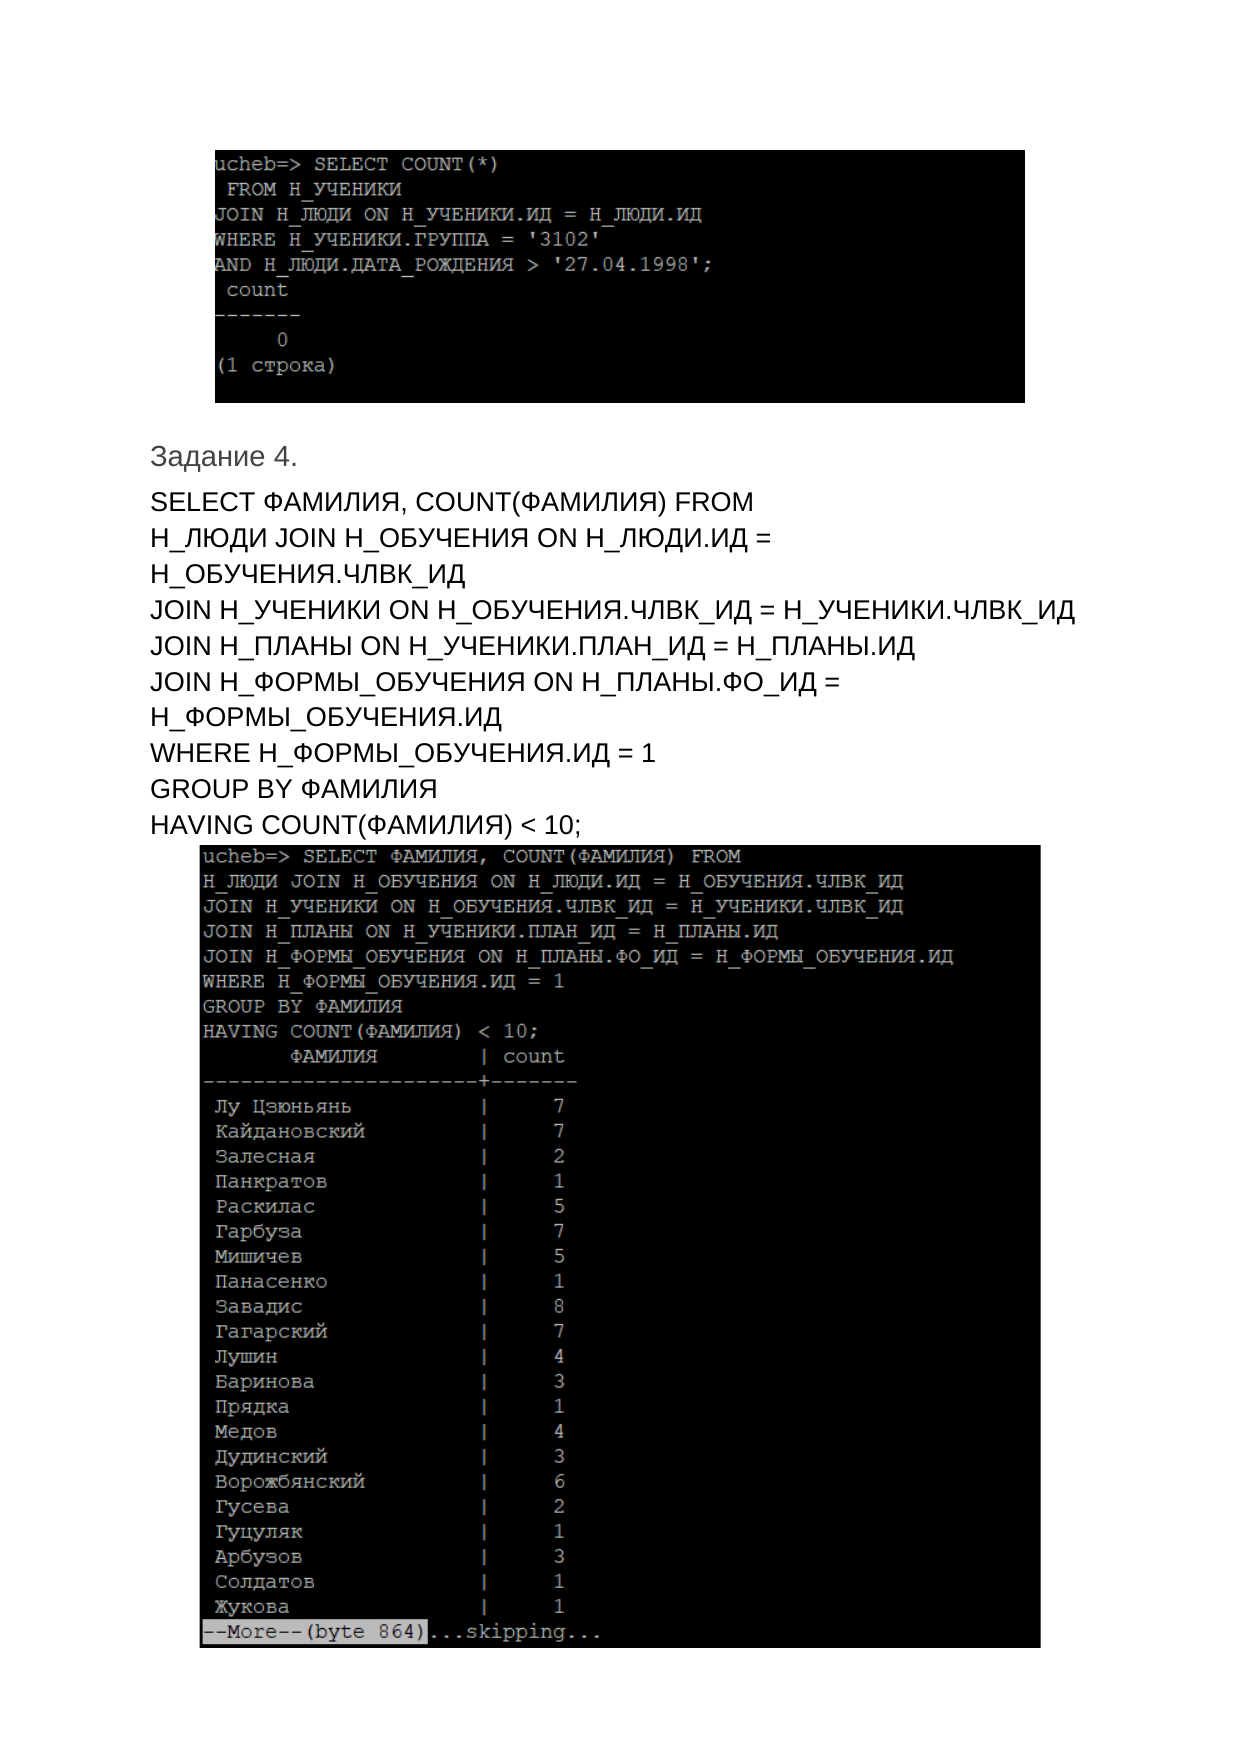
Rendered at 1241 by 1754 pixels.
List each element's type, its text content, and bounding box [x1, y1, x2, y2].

picture [199, 845, 1041, 1648]
text Н_ЛЮДИ JOIN Н_ОБУЧЕНИЯ ON Н_ЛЮДИ.ИД = Н_ОБУЧЕНИЯ.ЧЛВК_ИД [150, 522, 1090, 589]
text WHERE Н_ФОРМЫ_ОБУЧЕНИЯ.ИД = 1 [150, 737, 1090, 769]
text GROUP BY ФАМИЛИЯ [150, 773, 1090, 804]
text HAVING COUNT(ФАМИЛИЯ) < 10; [150, 809, 1090, 841]
text JOIN Н_ПЛАНЫ ON Н_УЧЕНИКИ.ПЛАН_ИД = Н_ПЛАНЫ.ИД [150, 629, 1090, 661]
text JOIN Н_УЧЕНИКИ ON Н_ОБУЧЕНИЯ.ЧЛВК_ИД = Н_УЧЕНИКИ.ЧЛВК_ИД [150, 594, 1090, 625]
text SELECT ФАМИЛИЯ, COUNT(ФАМИЛИЯ) FROM [150, 486, 1090, 517]
text JOIN Н_ФОРМЫ_ОБУЧЕНИЯ ON Н_ПЛАНЫ.ФО_ИД = Н_ФОРМЫ_ОБУЧЕНИЯ.ИД [150, 666, 1090, 733]
subtitle Задание 4. [150, 219, 1090, 472]
picture [215, 150, 1025, 403]
